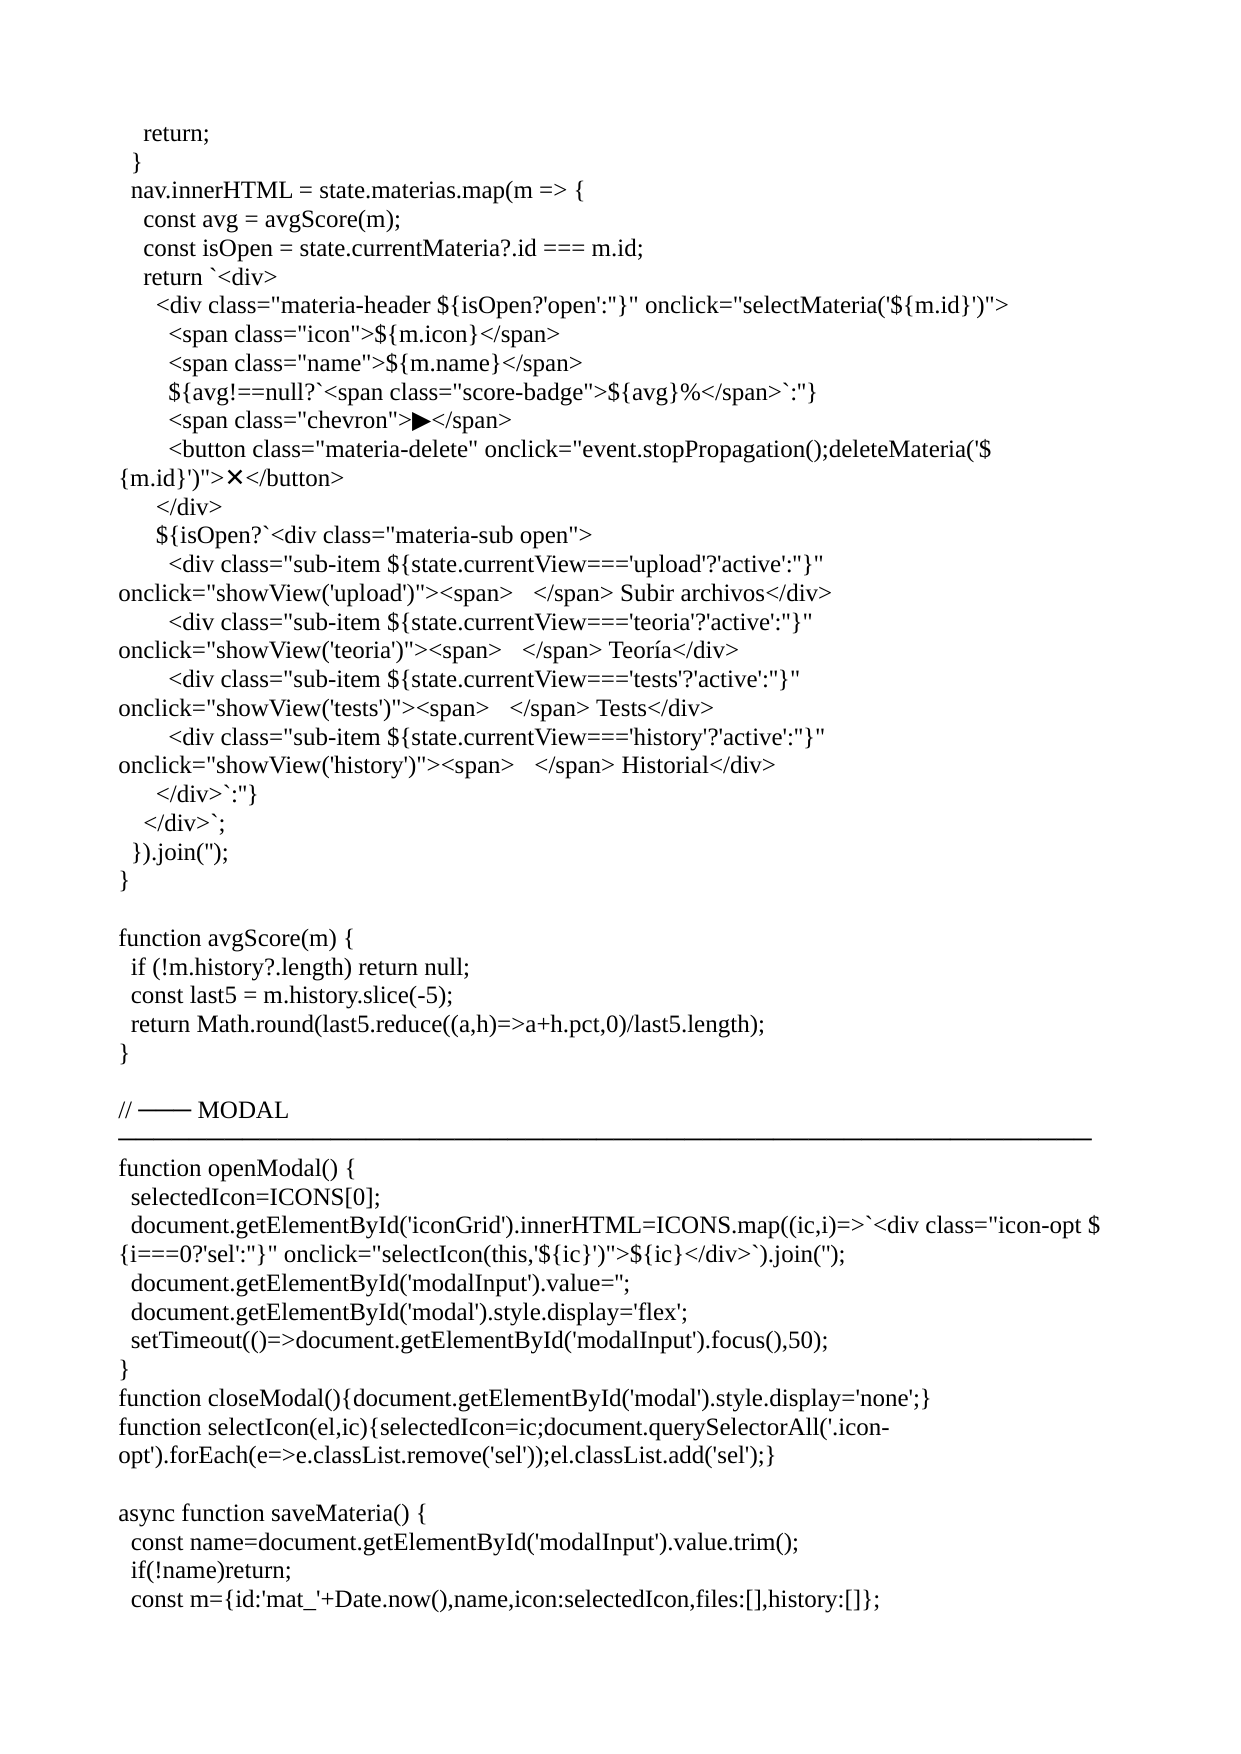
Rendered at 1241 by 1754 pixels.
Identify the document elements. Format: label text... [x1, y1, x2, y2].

text <div class="sub-item ${state.currentView==='upload'?'active':''}" onclick="showView('upload')"><span>📁</span> Subir archivos</div> [118, 549, 1122, 607]
text } [118, 866, 1122, 894]
text const name=document.getElementById('modalInput').value.trim(); [118, 1527, 1122, 1556]
text <div class="sub-item ${state.currentView==='history'?'active':''}" onclick="showView('history')"><span>📊</span> Historial</div> [118, 722, 1122, 779]
text } [118, 1038, 1122, 1067]
text ${isOpen?`<div class="materia-sub open"> [118, 521, 1122, 549]
text <span class="icon">${m.icon}</span> [118, 319, 1122, 348]
text if (!m.history?.length) return null; [118, 952, 1122, 981]
text <button class="materia-delete" onclick="event.stopPropagation();deleteMateria('${m.id}')">✕</button> [118, 434, 1122, 492]
text async function saveMateria() { [118, 1498, 1122, 1527]
text setTimeout(()=>document.getElementById('modalInput').focus(),50); [118, 1326, 1122, 1354]
text return; [118, 118, 1122, 147]
text return Math.round(last5.reduce((a,h)=>a+h.pct,0)/last5.length); [118, 1009, 1122, 1038]
text <span class="name">${m.name}</span> [118, 348, 1122, 377]
text } [118, 1354, 1122, 1383]
text }).join(''); [118, 837, 1122, 866]
text <div class="materia-header ${isOpen?'open':''}" onclick="selectMateria('${m.id}')"> [118, 291, 1122, 319]
text <div class="sub-item ${state.currentView==='tests'?'active':''}" onclick="showView('tests')"><span>📝</span> Tests</div> [118, 664, 1122, 722]
text selectedIcon=ICONS[0]; [118, 1182, 1122, 1211]
text document.getElementById('modalInput').value=''; [118, 1268, 1122, 1297]
text </div>`; [118, 808, 1122, 837]
text ${avg!==null?`<span class="score-badge">${avg}%</span>`:''} [118, 377, 1122, 406]
text if(!name)return; [118, 1556, 1122, 1584]
text // ─── MODAL ─────────────────────────────────────────────────────── [118, 1096, 1122, 1153]
text </div>`:''} [118, 779, 1122, 808]
text <span class="chevron">▶</span> [118, 406, 1122, 434]
text <div class="sub-item ${state.currentView==='teoria'?'active':''}" onclick="showView('teoria')"><span>📚</span> Teoría</div> [118, 607, 1122, 664]
text const last5 = m.history.slice(-5); [118, 981, 1122, 1009]
text document.getElementById('iconGrid').innerHTML=ICONS.map((ic,i)=>`<div class="icon-opt ${i===0?'sel':''}" onclick="selectIcon(this,'${ic}')">${ic}</div>`).join(''); [118, 1211, 1122, 1268]
text return `<div> [118, 262, 1122, 291]
text function avgScore(m) { [118, 923, 1122, 952]
text </div> [118, 492, 1122, 521]
text function openModal() { [118, 1153, 1122, 1182]
text function selectIcon(el,ic){selectedIcon=ic;document.querySelectorAll('.icon-opt').forEach(e=>e.classList.remove('sel'));el.classList.add('sel');} [118, 1412, 1122, 1469]
text const avg = avgScore(m); [118, 204, 1122, 233]
text const isOpen = state.currentMateria?.id === m.id; [118, 233, 1122, 262]
text document.getElementById('modal').style.display='flex'; [118, 1297, 1122, 1326]
text function closeModal(){document.getElementById('modal').style.display='none';} [118, 1383, 1122, 1412]
text nav.innerHTML = state.materias.map(m => { [118, 176, 1122, 204]
text const m={id:'mat_'+Date.now(),name,icon:selectedIcon,files:[],history:[]}; [118, 1584, 1122, 1613]
text } [118, 147, 1122, 176]
